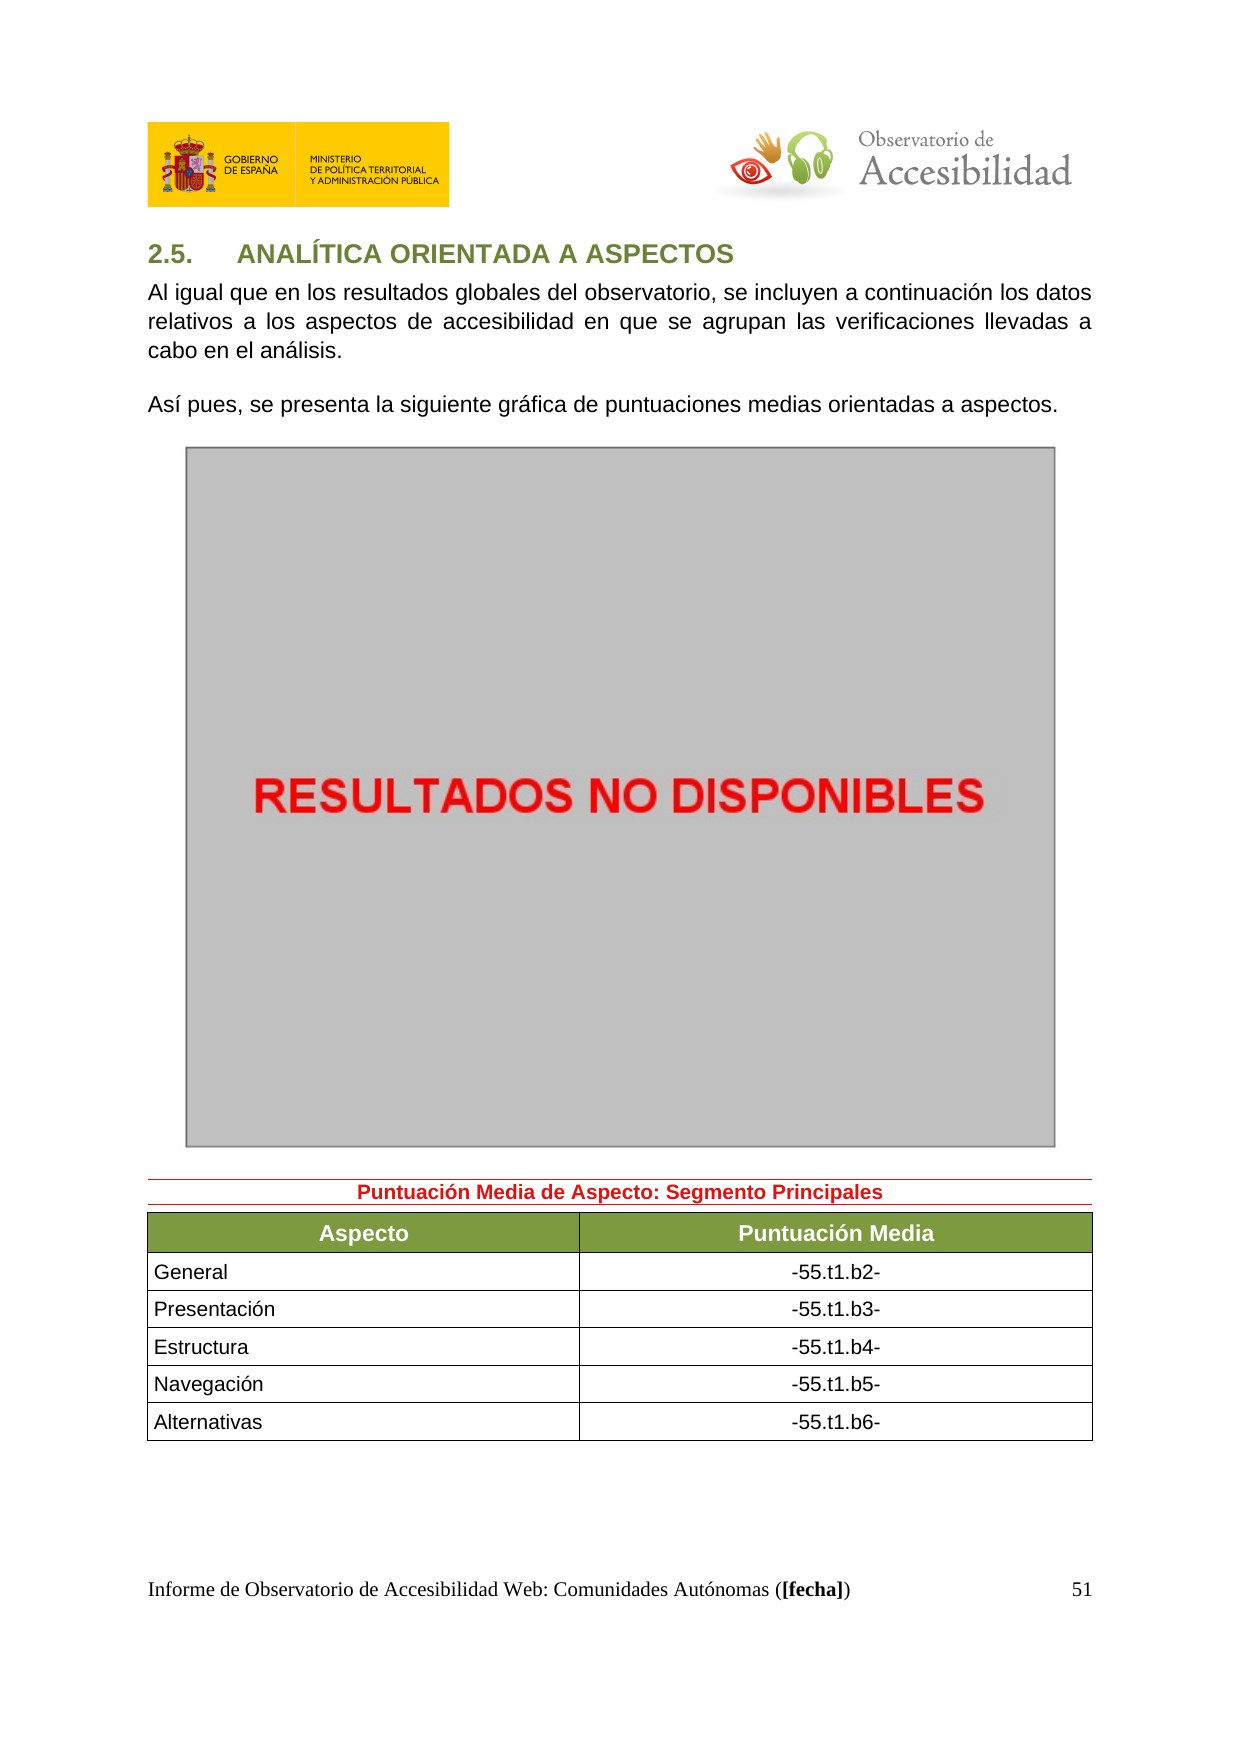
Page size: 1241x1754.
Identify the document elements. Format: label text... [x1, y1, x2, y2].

table_cell -55.t1.b2- [580, 1253, 1092, 1290]
table_header Aspecto [148, 1213, 579, 1252]
text Al igual que en los resultados globales del observatorio, se incluyen a continuación los datos relativos a los aspectos de accesibilidad en que se agrupan las verificaciones llevadas a cabo en el análisis. [148, 279, 1092, 363]
table_cell -55.t1.b4- [580, 1328, 1092, 1365]
table_cell Navegación [148, 1366, 579, 1402]
table_cell -55.t1.b3- [580, 1291, 1092, 1327]
table_header Puntuación Media [580, 1213, 1092, 1252]
table_cell Alternativas [148, 1403, 579, 1440]
table_cell General [148, 1253, 579, 1290]
table_cell -55.t1.b6- [580, 1403, 1092, 1440]
text Así pues, se presenta la siguiente gráfica de puntuaciones medias orientadas a aspectos. [148, 391, 1092, 417]
table_cell Estructura [148, 1328, 579, 1365]
picture [178, 444, 1062, 1154]
table_cell Presentación [148, 1291, 579, 1327]
table_cell -55.t1.b5- [580, 1366, 1092, 1402]
picture [710, 122, 1086, 205]
list Analítica orientada a aspectos [148, 238, 1092, 269]
text Puntuación Media de Aspecto: Segmento Principales [148, 1180, 1092, 1204]
picture [147, 122, 450, 207]
